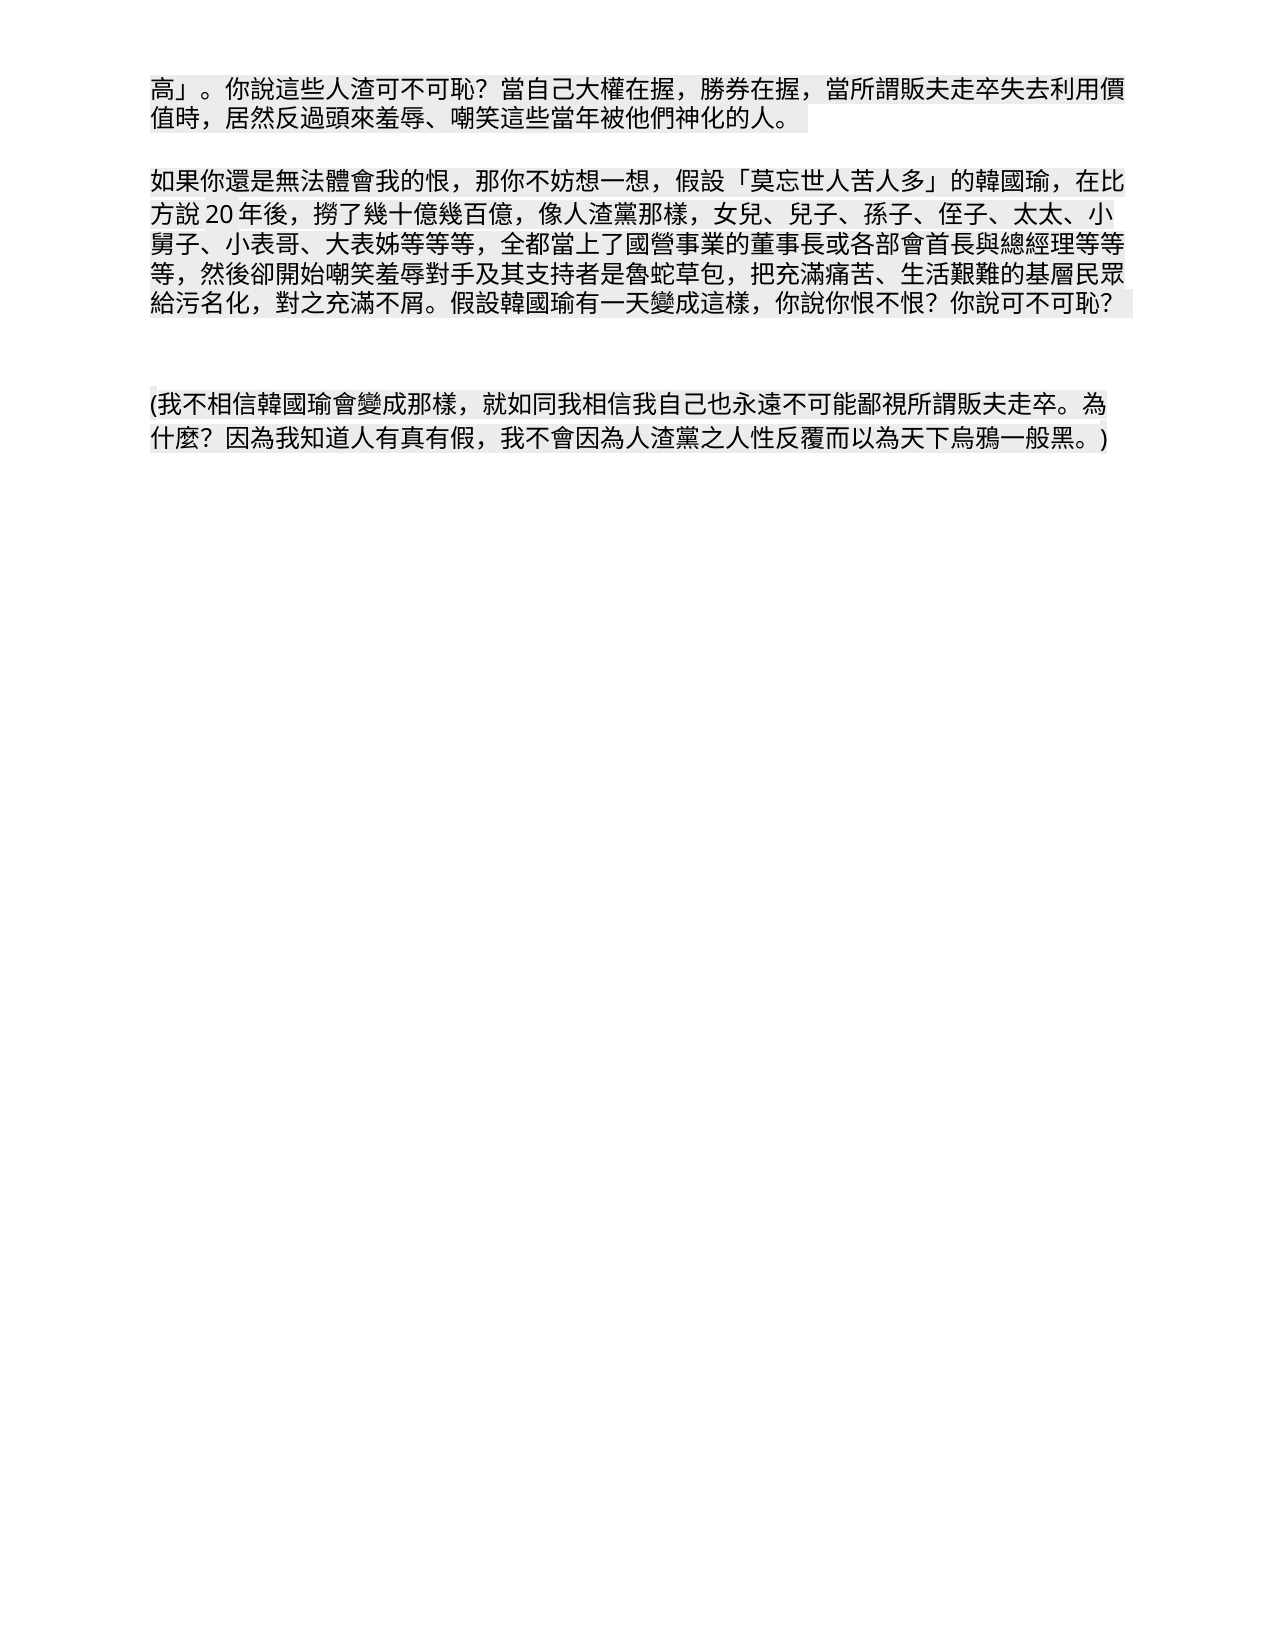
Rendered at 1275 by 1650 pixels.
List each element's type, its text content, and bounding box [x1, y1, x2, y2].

text 卡韓政變 (179)：韓國瑜的黨外形象 陳真 2019. 10. 05. 如果有人用看待比方說黃花崗七十二烈士或比方說同盟會、興中會的眼光，來看待現在這個國民黨，在兩者之間畫等號，或是以為兩者之間具有某種高度相似性與本質連結，你心裏一定會很納悶：他到底懂不懂什麼是歷史？他究竟知不知道自己在想什麼？ 國民黨與黃花崗七十二烈士或同盟會、興中會也許有著某種時序相關性，但內涵早已大不同，乃至南轅北轍。倘若有人刻意以過往歷史來美化當下，那他就是在鬼扯蛋，存心欺騙腦殘。 民進黨也一樣，黨外是黨外，民進黨是民進黨，兩者不能混為一談，更不用說更早之前反抗國民黨的歲月，例如 (我最喜歡的) 呂赫若與陳映真或是無數左傾的知識份子所付出的青春血淚，跟現在這個人渣黨能扯得上什麼屁關係？但是人渣黨卻透過數不清的謊言與政治洗腦，成功地把過往的一切勇敢熱情歲月與一切犧牲奉獻全部跟自己畫上等號，說成是自己的偉大功勞，藉以招搖撞騙，騙吃騙喝，坐擁大權。 這些人渣，真的是無恥到爆！其中有一件事讓我特別心寒，但它其實並不是「一件事」，而是一種完全本質性的翻臉不認人，非常可恥。 很多讀者也許才二、三十歲，恐怕很難理解。其實，即便四、五十歲都不見得能充份理解我底下想說的。這事不好說，因為它不是「一件事情」，而是一種整體氛圍。「事情」看得見，容易訴說，「氛圍」則四處瀰漫，難以描述。能夠「聽懂」，跟能夠「體會」，又是兩種不一樣的境界。 我的表達能力頂多只能讓你「聽懂」，但很難讓你「體會」，更不用說由此產生如同我對人渣黨那般的厭惡與鄙夷。那是因為我並非僅僅只是在「談」歷史，而是「歷史中人」，我是從這段歷史中宛若走過一趟地獄那般地「活」過來；與其說它是歷史，不如說它是我的生命史，我不可能不厭惡與痛恨這樣一些人渣之無恥，因為我深深經歷過這樣一種荒唐醜陋的過去與現在，完完全全一模一樣的歷史，唯一的改變的是旗子顏色不同，位置對調。 簡單這麼說，你知道當年國民黨對付黨外或對付八零年代的民進黨最大的法寶是什麼嗎？三個字：「沒水準」。 怎麼個「沒水準」呢？很具象：嚼檳榔，穿拖鞋，國語不標準，衣著廉價，學經歷不夠輝煌，缺乏從政經驗，亂講話，講空話，什麼也不懂，連國語也講不好，動不動就只會「幹！」、「你娘咧！」，說不出一句「建設性的意見」。 當年那個掌控媒體與教育的國民黨，根本懶得跟你黨外多說一句，因為他早已讓你不管怎麼說都只會突顯你的「可笑」與「沒水準」；他成功地透過媒體與教育，把你塑造成「沒水準」的代名詞。不但黨外等於「沒水準」，誰支持黨外，誰也是「沒水準」。 當年的學界、醫界和文化界等等等所謂菁英界，自然也都是大力迎合主流權勢，熱烈配合國民黨當局進行這樣一種黨外的形象塑造。比方說，這些所謂學者專家，一講起黨外，馬上就會流露出一種鄙夷，鄙夷你「沒水準」，說你黨外只會「謾罵」，說你「沒有建設性意見、「非理性」等等。 可別小看「只會批評、謾罵」或「沒有建設性意見」如此乍看平常的一句話，光是這樣一句話就足以把你黨外整個打趴在地數十年。 另一方面，電視或報紙則每天不斷放送類似的「沒水準」訊息，故意塑造黨外群眾的特定形象，比方說「齜牙裂嘴破口大罵」的「瘋狂偏激、非理性」形象，「穿拖鞋、嚼檳榔」的魯蛇形象，「亂丟垃圾」的不文明形象，「吵吵鬧鬧只會聚眾造勢」的傷害社會秩序形象，「台灣國語」的沒文化形象、「喜歡罵幹你娘」的低級下流形象...等等等。 特別是魯蛇們連國語都講不好，講不文雅，讓女孩子最瞧不起了，還想講什政見呢？草包滾一邊去吧！別丟人現眼了！沒有耀眼的學經歷，連一點從政經歷也沒有，什麼也不懂，只會「批評、謾罵」，這樣的「草包水準」也想參加選舉，真是笑死人了。 學生或年輕一代就更不用說了。不管怎麼改朝換代，這些人始終是主流政治勢力的忠貞部隊，整個校園找不到一個黨外支持者，因為支持黨外根本就是一件很丟臉很沒水準很低級很沒理性的事。當然，仍然會有極少數支持者，但他們通常只敢暗中支持，一旦來到明亮處就照樣大喊國民黨萬歲，蔣公萬歲。 但是，國民黨後來慢慢在「草包抹黑策略」這一點上吃了大虧，因為這些長年被污名化的販夫走卒黨外支持者開始集結反抗。比方說，我記得民進黨剛建黨那一年 (1986年)，提名兩個電信局基層員工，叫做王聰松和徐美英，完全名不見經傳，是真正意義上的勞工，結果卻居然完成不可能的任務，一舉擊敗在過去根本不可能被打敗的國民黨勞工團體候選人 (必定是一些真權貴、假勞工)。 民進黨食髓知味，於是在各項選舉中開始強調所謂「草根路線」，強調「與基層民眾站在一起」；一些檯面人物明明不具備半點草根氣息，但是為了騙選票，於是就學著在群眾大會上罵「國民黨，我幹你娘咧」，讓群眾視你為同類；或是故意把自己的名字改成「阿X」。例如，我念大學時，幾次在群眾大會底下當聽眾，卻被點名上台對群眾講話，我竟然被主持人稱呼為「阿真仔」或甚至是「咱阿真仔」，以示草根，以示親切。 大家懂我的意思吧？！當民進黨發現國民黨過去的「草包抹黑」策略已經逐漸失效時，便進行反操作，開始大力強調「草根力量」與「權貴」的對決！綠營參選人或政治人物往往會拼命表演自己是如何「草根」，如何「基層」，如何會罵「幹你娘」！往往故意用粗俗語言來取悅群眾，甚至發展出許多相關政治論述，推崇 (甚至神化) 基層民眾的偉大政治價值與存在意義，把民進黨塑造成一個「永遠跟弱勢者站在一起」、悲天憫人仁民愛物、充滿進步思維與理想主義色彩的政黨；真的是把弱勢者的偉大形象給捧上天了。 記得有一年，200幾年？我從英國短暫回台幾天，來到台中，看見國民黨的胡志強競選台中市長，路邊巨大的廣告看板上居然寫著「阿強」。我的天啊！阿強？！我還小強咧。國民黨顯然學乖了，再也不敢鄙視販夫走卒，並且努力想要拉近自己與基層民眾的距離。 我這文章要說的無恥是這樣：民進黨幾十年來就是透過基層民眾這些販夫走卒無怨無悔的熱情支持與捐款，才有可能壯大，才有可能有今天。當年，這個黨是如何抬舉弱勢者，如何神化販夫走卒崇高的政治中心地位，政治人物是如何在言行上把自己偽裝成販夫走卒的同類，如何仇視一切對之不敬的聲音，如今卻居然每天用所謂「土包子」、「草包」、「魯蛇」、「沒理性」、「沒水準」來鄙視韓粉，羞辱韓國瑜的支持者，說他們「水準不高」。你說這些人渣可不可恥？當自己大權在握，勝券在握，當所謂販夫走卒失去利用價值時，居然反過頭來羞辱、嘲笑這些當年被他們神化的人。 如果你還是無法體會我的恨，那你不妨想一想，假設「莫忘世人苦人多」的韓國瑜，在比方說20年後，撈了幾十億幾百億，像人渣黨那樣，女兒、兒子、孫子、侄子、太太、小舅子、小表哥、大表姊等等等，全都當上了國營事業的董事長或各部會首長與總經理等等等，然後卻開始嘲笑羞辱對手及其支持者是魯蛇草包，把充滿痛苦、生活艱難的基層民眾給污名化，對之充滿不屑。假設韓國瑜有一天變成這樣，你說你恨不恨？你說可不可恥？ (我不相信韓國瑜會變成那樣，就如同我相信我自己也永遠不可能鄙視所謂販夫走卒。為什麼？因為我知道人有真有假，我不會因為人渣黨之人性反覆而以為天下烏鴉一般黑。) [150, 75, 1125, 454]
